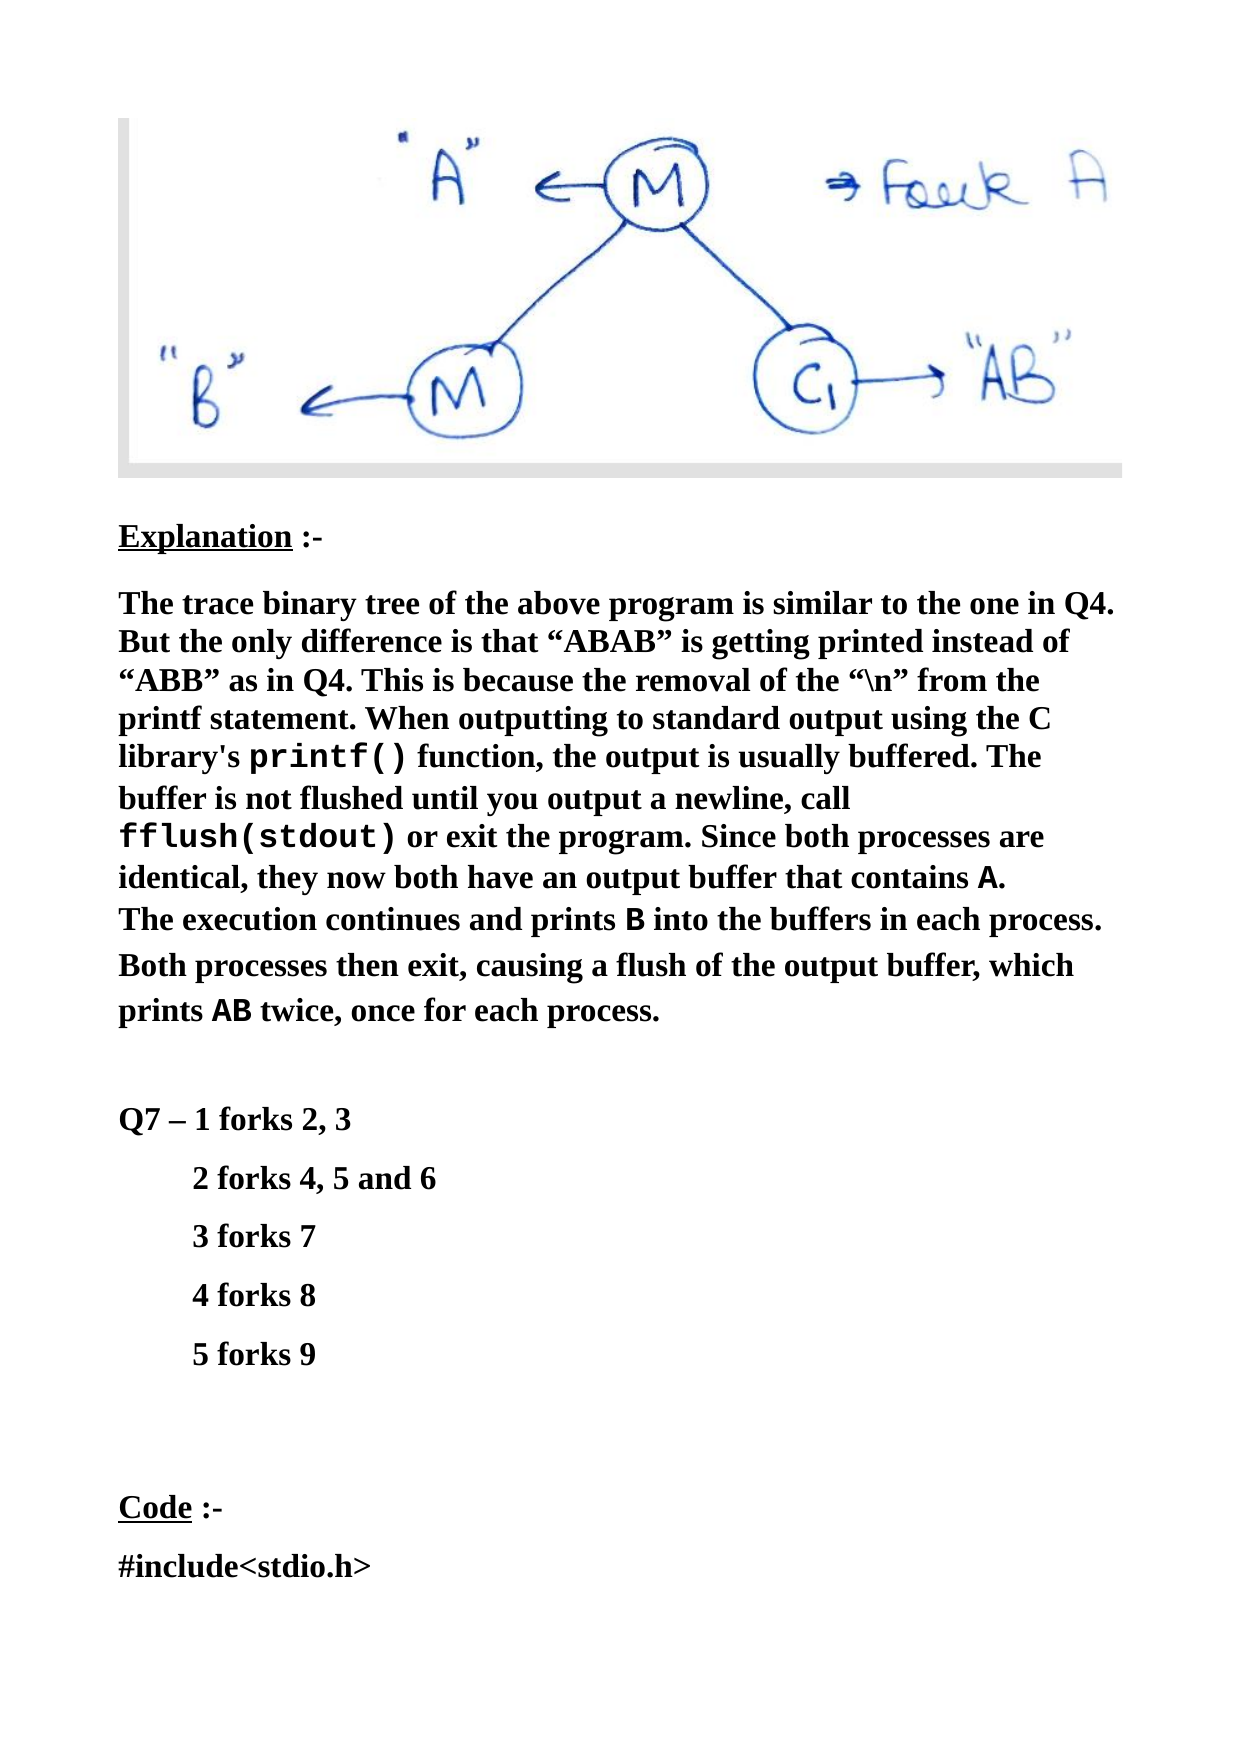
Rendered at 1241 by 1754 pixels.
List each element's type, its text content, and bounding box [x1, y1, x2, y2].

text 5 forks 9 [118, 1334, 1122, 1372]
text #include<stdio.h> [118, 1546, 1122, 1585]
text Explanation :- [118, 516, 1122, 554]
text The trace binary tree of the above program is similar to the one in Q4. But the only difference is that “ABAB” is getting printed instead of “ABB” as in Q4. This is because the removal of the “\n” from the printf statement. When outputting to standard output using the C library's printf() function, the output is usually buffered. The buffer is not flushed until you output a newline, call fflush(stdout) or exit the program. Since both processes are identical, they now both have an output buffer that contains A. [118, 583, 1122, 899]
text Code :- [118, 1488, 1122, 1526]
text 4 forks 8 [118, 1275, 1122, 1314]
picture [118, 118, 1123, 478]
text 3 forks 7 [118, 1217, 1122, 1255]
text Q7 – 1 forks 2, 3 [118, 1099, 1122, 1138]
text 2 forks 4, 5 and 6 [118, 1158, 1122, 1196]
text The execution continues and prints B into the buffers in each process. Both processes then exit, causing a flush of the output buffer, which prints AB twice, once for each process. [118, 899, 1122, 1031]
